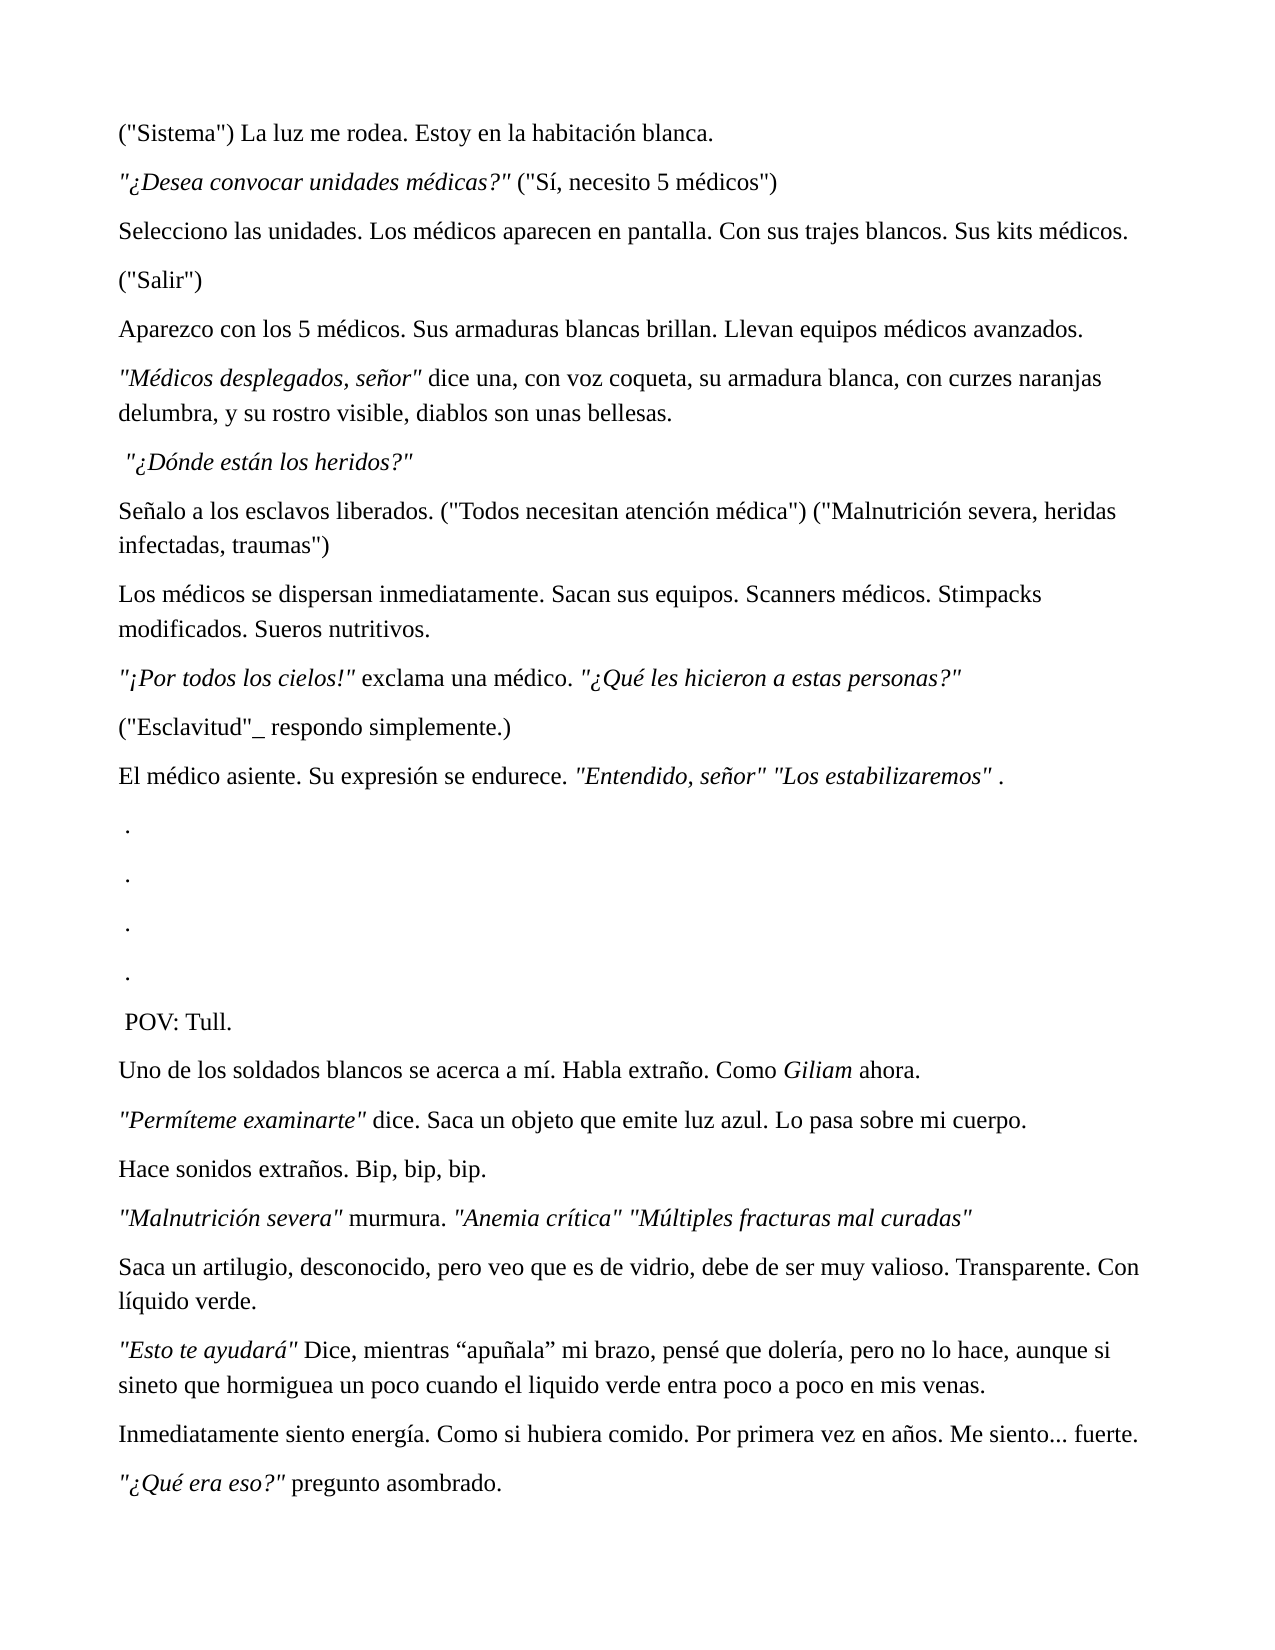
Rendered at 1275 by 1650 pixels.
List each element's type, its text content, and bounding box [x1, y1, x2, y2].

text ("Sistema") La luz me rodea. Estoy en la habitación blanca. [118, 118, 1157, 147]
text ("Salir") [118, 265, 1157, 294]
text "Malnutrición severa" murmura. "Anemia crítica" "Múltiples fracturas mal curadas" [118, 1203, 1157, 1232]
text Los médicos se dispersan inmediatamente. Sacan sus equipos. Scanners médicos. Stimpacks modificados. Sueros nutritivos. [118, 579, 1157, 643]
text "Médicos desplegados, señor" dice una, con voz coqueta, su armadura blanca, con curzes naranjas delumbra, y su rostro visible, diablos son unas bellesas. [118, 363, 1157, 427]
text Uno de los soldados blancos se acerca a mí. Habla extraño. Como Giliam ahora. [118, 1056, 1157, 1084]
text "Permíteme examinarte" dice. Saca un objeto que emite luz azul. Lo pasa sobre mi cuerpo. [118, 1105, 1157, 1133]
text Saca un artilugio, desconocido, pero veo que es de vidrio, debe de ser muy valioso. Transparente. Con líquido verde. [118, 1252, 1157, 1315]
text . [118, 859, 1157, 888]
text "¡Por todos los cielos!" exclama una médico. "¿Qué les hicieron a estas personas?" [118, 663, 1157, 692]
text "¿Dónde están los heridos?" [118, 447, 1157, 476]
text "Esto te ayudará" Dice, mientras “apuñala” mi brazo, pensé que dolería, pero no lo hace, aunque si sineto que hormiguea un poco cuando el liquido verde entra poco a poco en mis venas. [118, 1335, 1157, 1399]
text "¿Desea convocar unidades médicas?" ("Sí, necesito 5 médicos") [118, 167, 1157, 196]
text . [118, 957, 1157, 986]
text Selecciono las unidades. Los médicos aparecen en pantalla. Con sus trajes blancos. Sus kits médicos. [118, 216, 1157, 245]
text Hace sonidos extraños. Bip, bip, bip. [118, 1154, 1157, 1182]
text Señalo a los esclavos liberados. ("Todos necesitan atención médica") ("Malnutrición severa, heridas infectadas, traumas") [118, 496, 1157, 559]
text Inmediatamente siento energía. Como si hubiera comido. Por primera vez en años. Me siento... fuerte. [118, 1419, 1157, 1448]
text "¿Qué era eso?" pregunto asombrado. [118, 1468, 1157, 1497]
text POV: Tull. [118, 1007, 1157, 1035]
text . [118, 908, 1157, 937]
text . [118, 810, 1157, 839]
text El médico asiente. Su expresión se endurece. "Entendido, señor" "Los estabilizaremos" . [118, 761, 1157, 790]
text ("Esclavitud"_ respondo simplemente.) [118, 712, 1157, 741]
text Aparezco con los 5 médicos. Sus armaduras blancas brillan. Llevan equipos médicos avanzados. [118, 314, 1157, 343]
